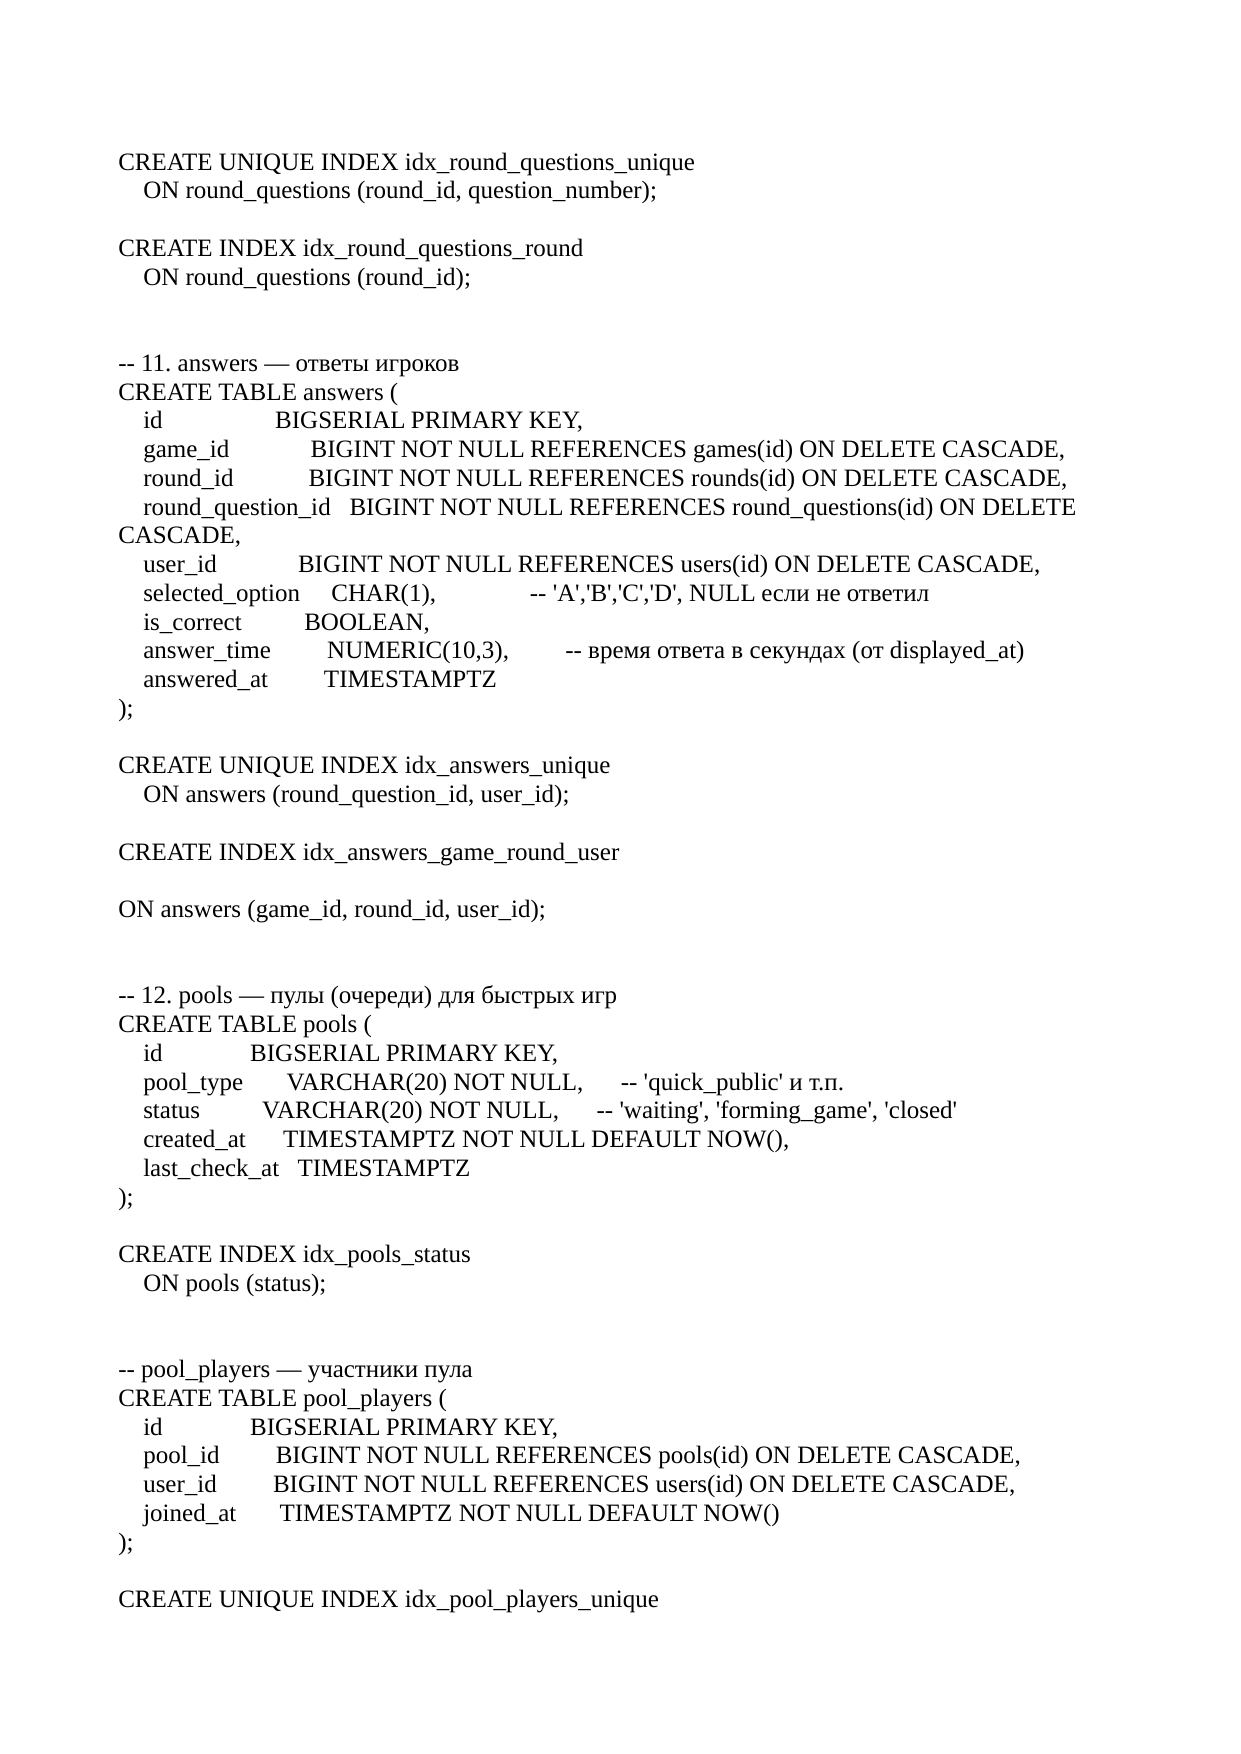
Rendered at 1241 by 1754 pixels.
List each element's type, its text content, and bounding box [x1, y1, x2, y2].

text id BIGSERIAL PRIMARY KEY, [118, 1412, 1122, 1441]
text ); [118, 693, 1122, 722]
text game_id BIGINT NOT NULL REFERENCES games(id) ON DELETE CASCADE, [118, 434, 1122, 463]
text created_at TIMESTAMPTZ NOT NULL DEFAULT NOW(), [118, 1124, 1122, 1153]
text CREATE UNIQUE INDEX idx_round_questions_unique [118, 147, 1122, 176]
text CREATE TABLE pools ( [118, 1009, 1122, 1038]
text round_id BIGINT NOT NULL REFERENCES rounds(id) ON DELETE CASCADE, [118, 463, 1122, 492]
text answer_time NUMERIC(10,3), -- время ответа в секундах (от displayed_at) [118, 636, 1122, 664]
text round_question_id BIGINT NOT NULL REFERENCES round_questions(id) ON DELETE CASCADE, [118, 492, 1122, 549]
text -- 11. answers — ответы игроков [118, 348, 1122, 377]
text pool_type VARCHAR(20) NOT NULL, -- 'quick_public' и т.п. [118, 1067, 1122, 1096]
text ON round_questions (round_id, question_number); [118, 176, 1122, 204]
text selected_option CHAR(1), -- 'A','B','C','D', NULL если не ответил [118, 578, 1122, 607]
text answered_at TIMESTAMPTZ [118, 664, 1122, 693]
text user_id BIGINT NOT NULL REFERENCES users(id) ON DELETE CASCADE, [118, 1469, 1122, 1498]
text status VARCHAR(20) NOT NULL, -- 'waiting', 'forming_game', 'closed' [118, 1096, 1122, 1124]
text ); [118, 1182, 1122, 1211]
text ON answers (round_question_id, user_id); [118, 779, 1122, 808]
text id BIGSERIAL PRIMARY KEY, [118, 1038, 1122, 1067]
text user_id BIGINT NOT NULL REFERENCES users(id) ON DELETE CASCADE, [118, 549, 1122, 578]
text CREATE UNIQUE INDEX idx_pool_players_unique [118, 1584, 1122, 1613]
text CREATE INDEX idx_answers_game_round_user [118, 837, 1122, 866]
text joined_at TIMESTAMPTZ NOT NULL DEFAULT NOW() [118, 1498, 1122, 1527]
text -- pool_players — участники пула [118, 1354, 1122, 1383]
text ON answers (game_id, round_id, user_id); [118, 894, 1122, 923]
text CREATE TABLE answers ( [118, 377, 1122, 406]
text last_check_at TIMESTAMPTZ [118, 1153, 1122, 1182]
text -- 12. pools — пулы (очереди) для быстрых игр [118, 981, 1122, 1009]
text id BIGSERIAL PRIMARY KEY, [118, 406, 1122, 434]
text CREATE TABLE pool_players ( [118, 1383, 1122, 1412]
text pool_id BIGINT NOT NULL REFERENCES pools(id) ON DELETE CASCADE, [118, 1441, 1122, 1469]
text ON round_questions (round_id); [118, 262, 1122, 291]
text is_correct BOOLEAN, [118, 607, 1122, 636]
text CREATE UNIQUE INDEX idx_answers_unique [118, 751, 1122, 779]
text CREATE INDEX idx_round_questions_round [118, 233, 1122, 262]
text CREATE INDEX idx_pools_status [118, 1239, 1122, 1268]
text ); [118, 1527, 1122, 1556]
text ON pools (status); [118, 1268, 1122, 1297]
